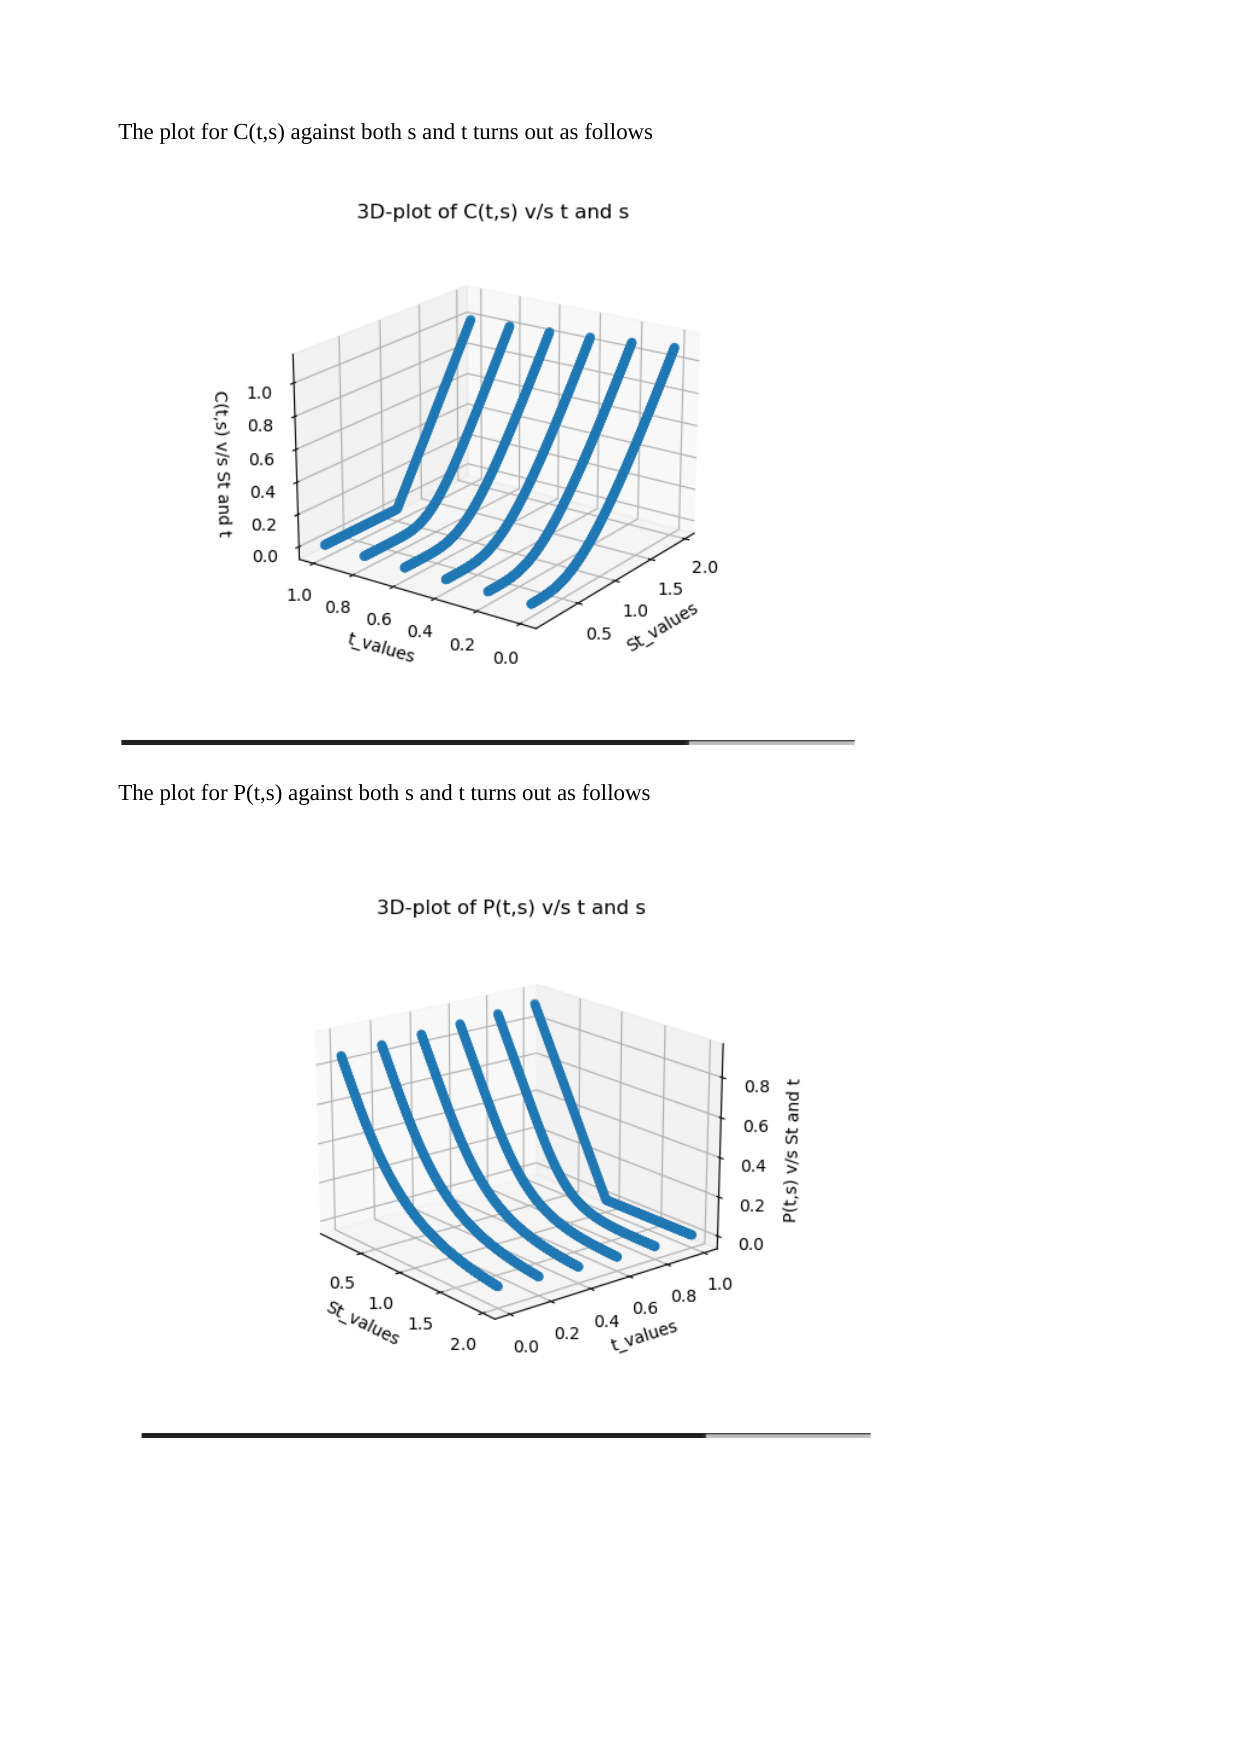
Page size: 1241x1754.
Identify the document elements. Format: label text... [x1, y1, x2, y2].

text The plot for C(t,s) against both s and t turns out as follows [118, 118, 1122, 144]
text The plot for P(t,s) against both s and t turns out as follows [118, 779, 1122, 806]
